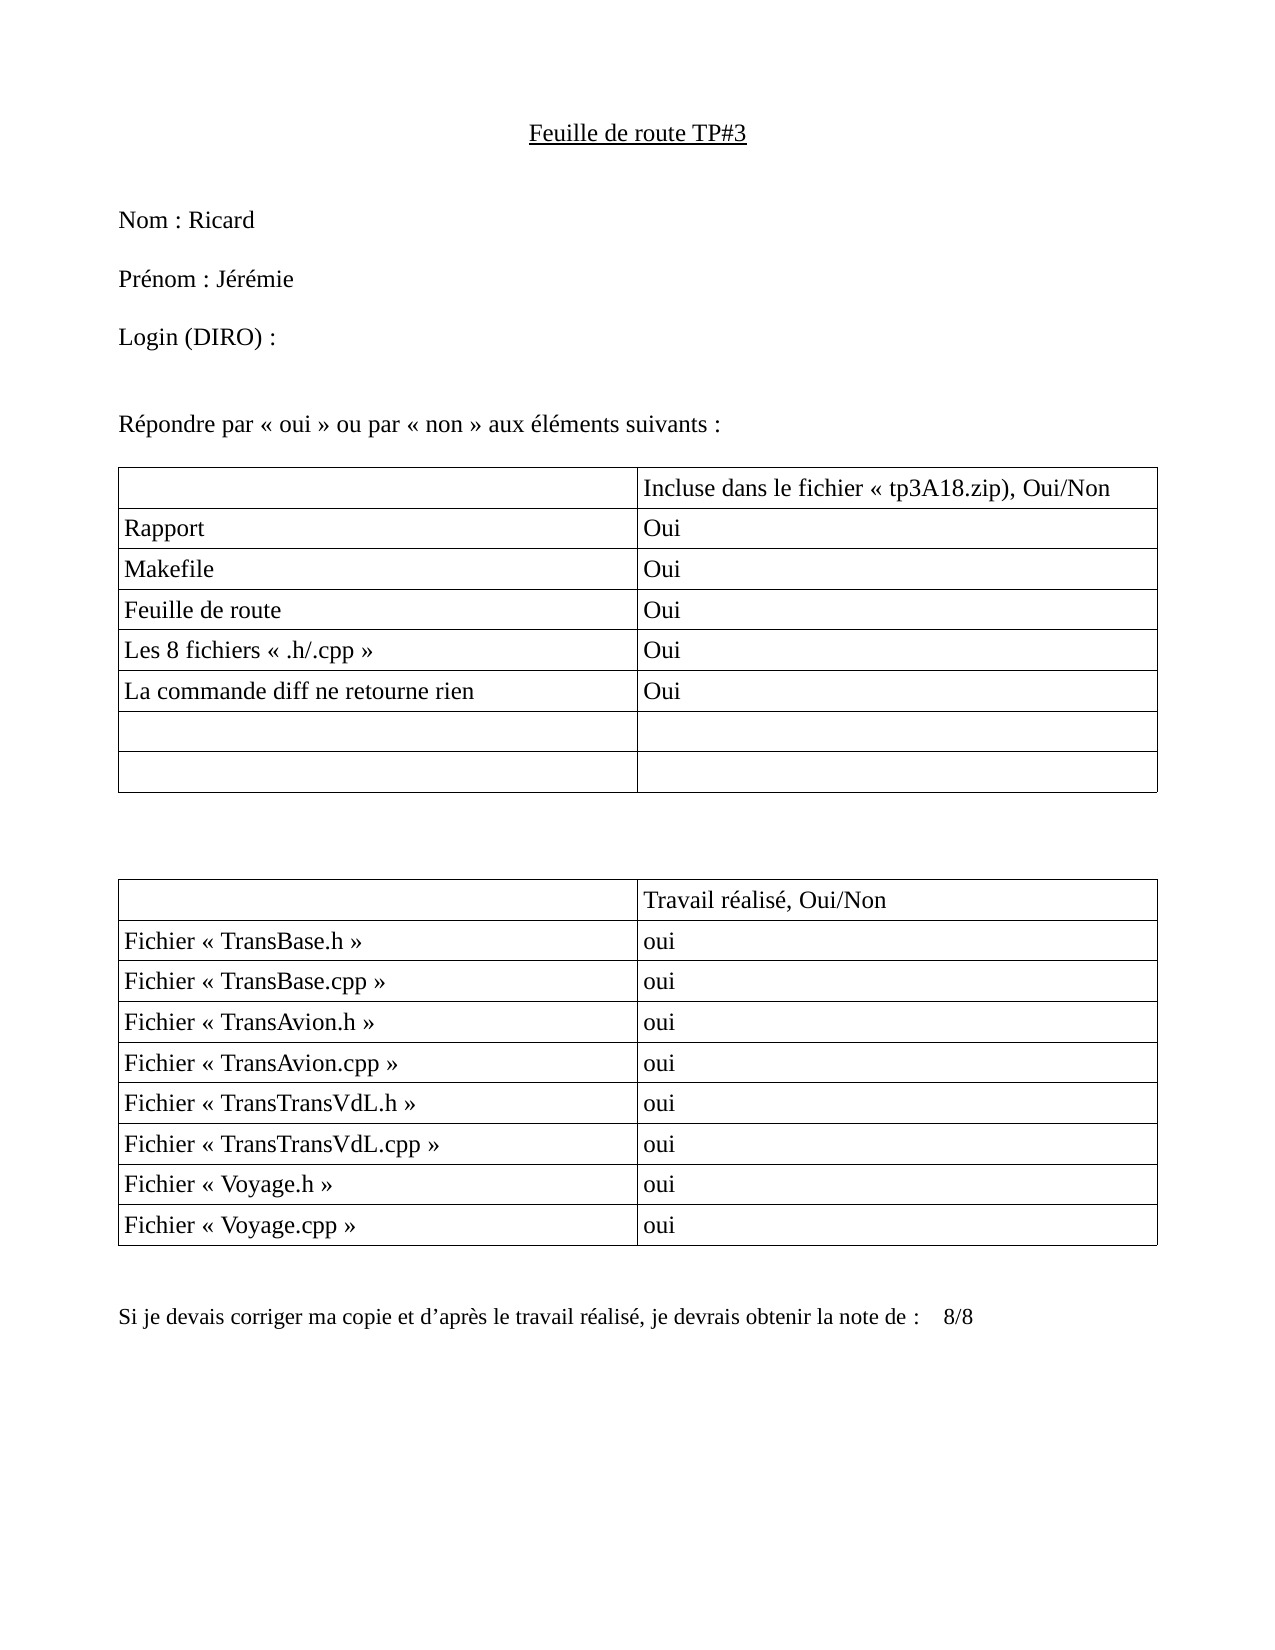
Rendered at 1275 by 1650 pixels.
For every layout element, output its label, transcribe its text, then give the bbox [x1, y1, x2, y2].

table_cell [638, 752, 1157, 792]
text Login (DIRO) : [118, 322, 1157, 351]
table_header [119, 880, 637, 920]
table_cell Fichier « Voyage.h » [119, 1165, 637, 1204]
table_cell [119, 712, 637, 751]
table_cell Fichier « TransTransVdL.h » [119, 1083, 637, 1123]
table_cell oui [638, 1002, 1157, 1042]
text Répondre par « oui » ou par « non » aux éléments suivants : [118, 409, 1157, 438]
table_cell Les 8 fichiers « .h/.cpp » [119, 630, 637, 670]
table_cell Fichier « TransBase.h » [119, 921, 637, 960]
table_cell oui [638, 1043, 1157, 1082]
table_cell oui [638, 1165, 1157, 1204]
table_cell Feuille de route [119, 590, 637, 629]
table_cell Oui [638, 549, 1157, 589]
table_cell Oui [638, 590, 1157, 629]
table_cell Rapport [119, 509, 637, 548]
table_cell oui [638, 1124, 1157, 1163]
table_cell Fichier « TransTransVdL.cpp » [119, 1124, 637, 1163]
table_header Incluse dans le fichier « tp3A18.zip), Oui/Non [638, 468, 1157, 507]
table_cell oui [638, 921, 1157, 960]
table_cell La commande diff ne retourne rien [119, 671, 637, 711]
text Feuille de route TP#3 [118, 118, 1157, 147]
table_header Travail réalisé, Oui/Non [638, 880, 1157, 920]
table_cell Fichier « TransAvion.h » [119, 1002, 637, 1042]
text Prénom : Jérémie [118, 263, 1157, 292]
table_cell Oui [638, 671, 1157, 711]
table_cell [119, 752, 637, 792]
table_cell oui [638, 961, 1157, 1001]
table_cell Oui [638, 630, 1157, 670]
table_cell [638, 712, 1157, 751]
table_cell Makefile [119, 549, 637, 589]
text Si je devais corriger ma copie et d’après le travail réalisé, je devrais obtenir la note de : 8/8 [118, 1303, 1157, 1329]
table_cell Fichier « TransBase.cpp » [119, 961, 637, 1001]
text Nom : Ricard [118, 205, 1157, 234]
table_cell oui [638, 1083, 1157, 1123]
table_header [119, 468, 637, 507]
table_cell Fichier « TransAvion.cpp » [119, 1043, 637, 1082]
table_cell Oui [638, 509, 1157, 548]
table_cell oui [638, 1205, 1157, 1245]
table_cell Fichier « Voyage.cpp » [119, 1205, 637, 1245]
